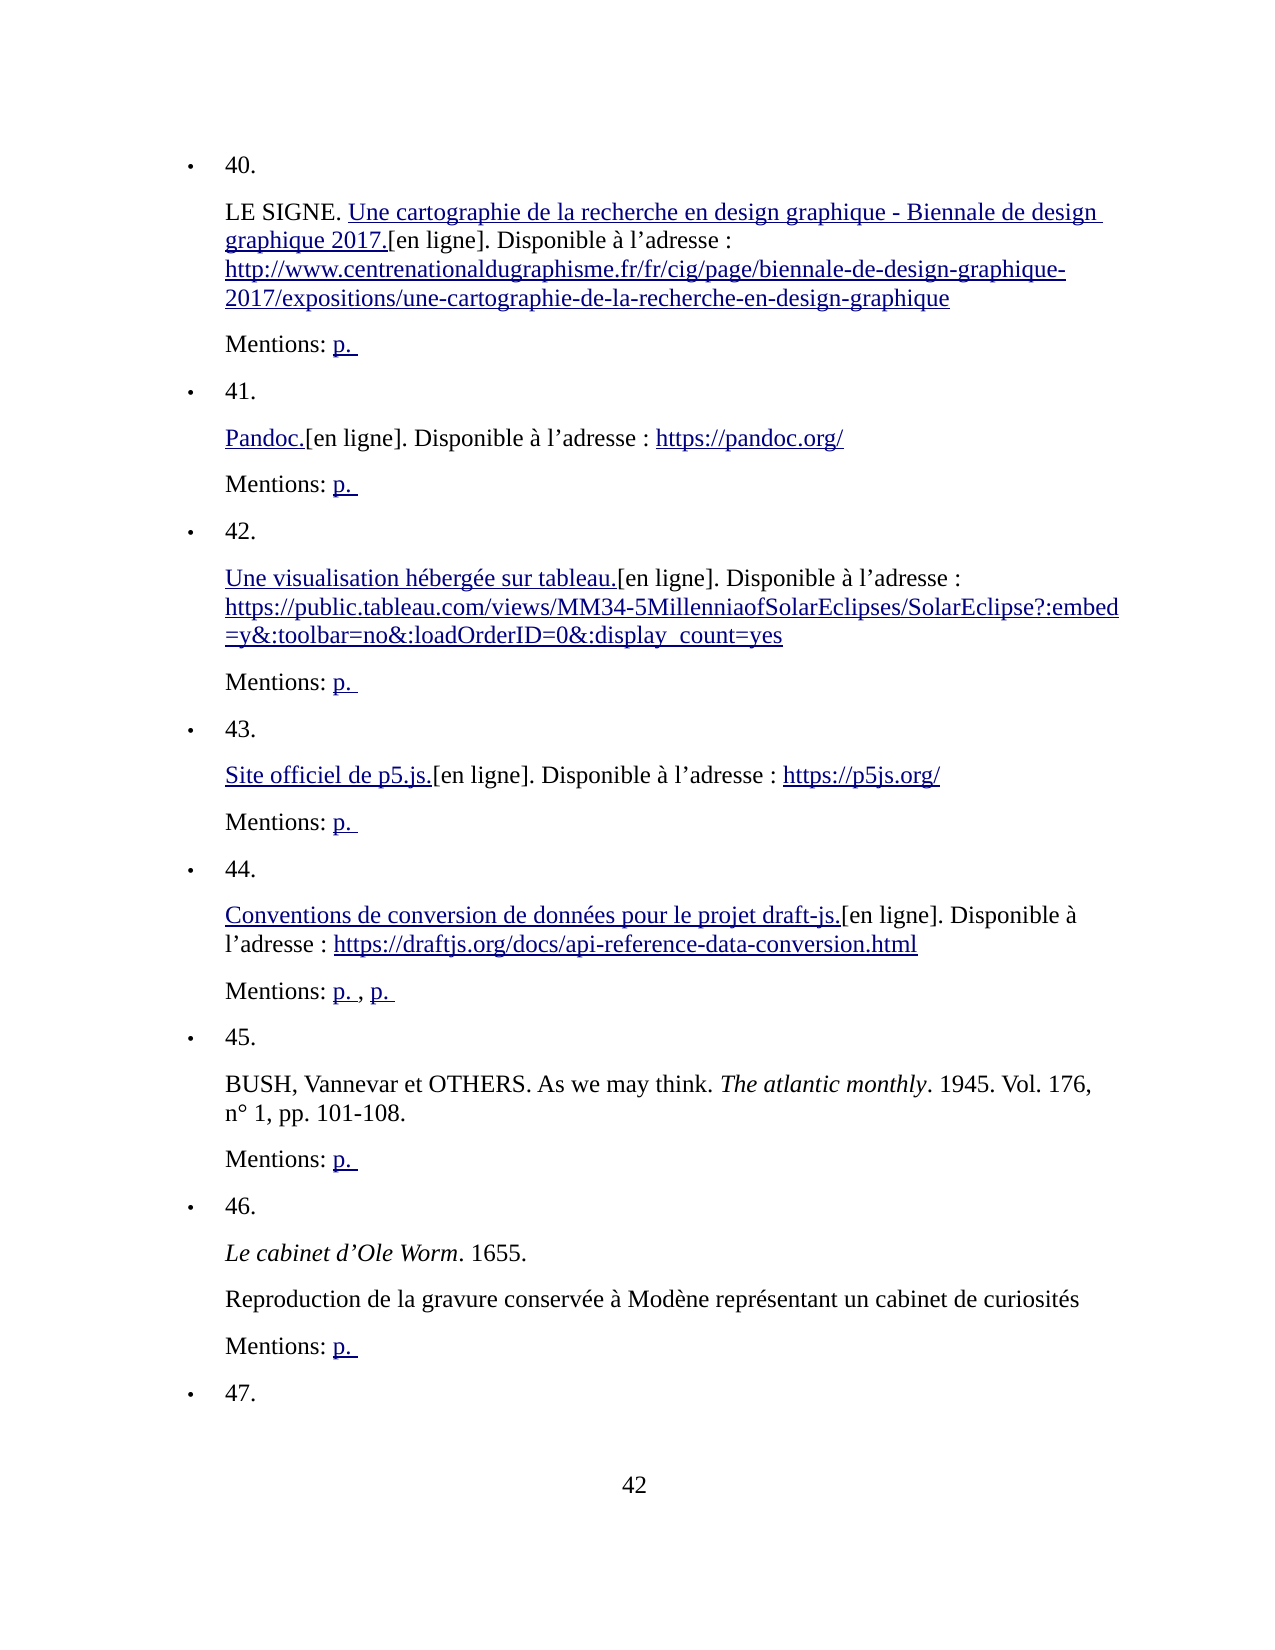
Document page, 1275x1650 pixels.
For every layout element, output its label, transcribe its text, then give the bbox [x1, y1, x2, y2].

list Une visualisation hébergée sur tableau.[en ligne]. Disponible à l’adresse : https://public.tableau.com/views/MM34-5MillenniaofSolarEclipses/SolarEclipse?:embed=y&:toolbar=no&:loadOrderID=0&:display_count=yes [187, 563, 1125, 649]
list 42. [187, 516, 1125, 545]
list BUSH, Vannevar et OTHERS. As we may think. The atlantic monthly. 1945. Vol. 176, n° 1, pp. 101‑108. [187, 1069, 1125, 1127]
list Mentions: p. [187, 667, 1125, 696]
list Conventions de conversion de données pour le projet draft-js.[en ligne]. Disponible à l’adresse : https://draftjs.org/docs/api-reference-data-conversion.html [187, 900, 1125, 958]
list Mentions: p. [187, 329, 1125, 358]
list 40. [187, 150, 1125, 179]
list Mentions: p. , p. [187, 976, 1125, 1004]
list Reproduction de la gravure conservée à Modène représentant un cabinet de curiosités [187, 1284, 1125, 1313]
list Mentions: p. [187, 807, 1125, 836]
list 46. [187, 1191, 1125, 1220]
list Mentions: p. [187, 1331, 1125, 1360]
list Mentions: p. [187, 1144, 1125, 1173]
list Site officiel de p5.js.[en ligne]. Disponible à l’adresse : https://p5js.org/ [187, 760, 1125, 789]
list 45. [187, 1022, 1125, 1051]
list 41. [187, 376, 1125, 405]
list LE SIGNE. Une cartographie de la recherche en design graphique - Biennale de design graphique 2017.[en ligne]. Disponible à l’adresse : http://www.centrenationaldugraphisme.fr/fr/cig/page/biennale-de-design-graphique-2017/expositions/une-cartographie-de-la-recherche-en-design-graphique [187, 197, 1125, 312]
list 43. [187, 714, 1125, 742]
list Mentions: p. [187, 469, 1125, 498]
list Pandoc.[en ligne]. Disponible à l’adresse : https://pandoc.org/ [187, 423, 1125, 452]
list 47. [187, 1378, 1125, 1407]
list Le cabinet d’Ole Worm. 1655. [187, 1238, 1125, 1267]
list 44. [187, 854, 1125, 882]
